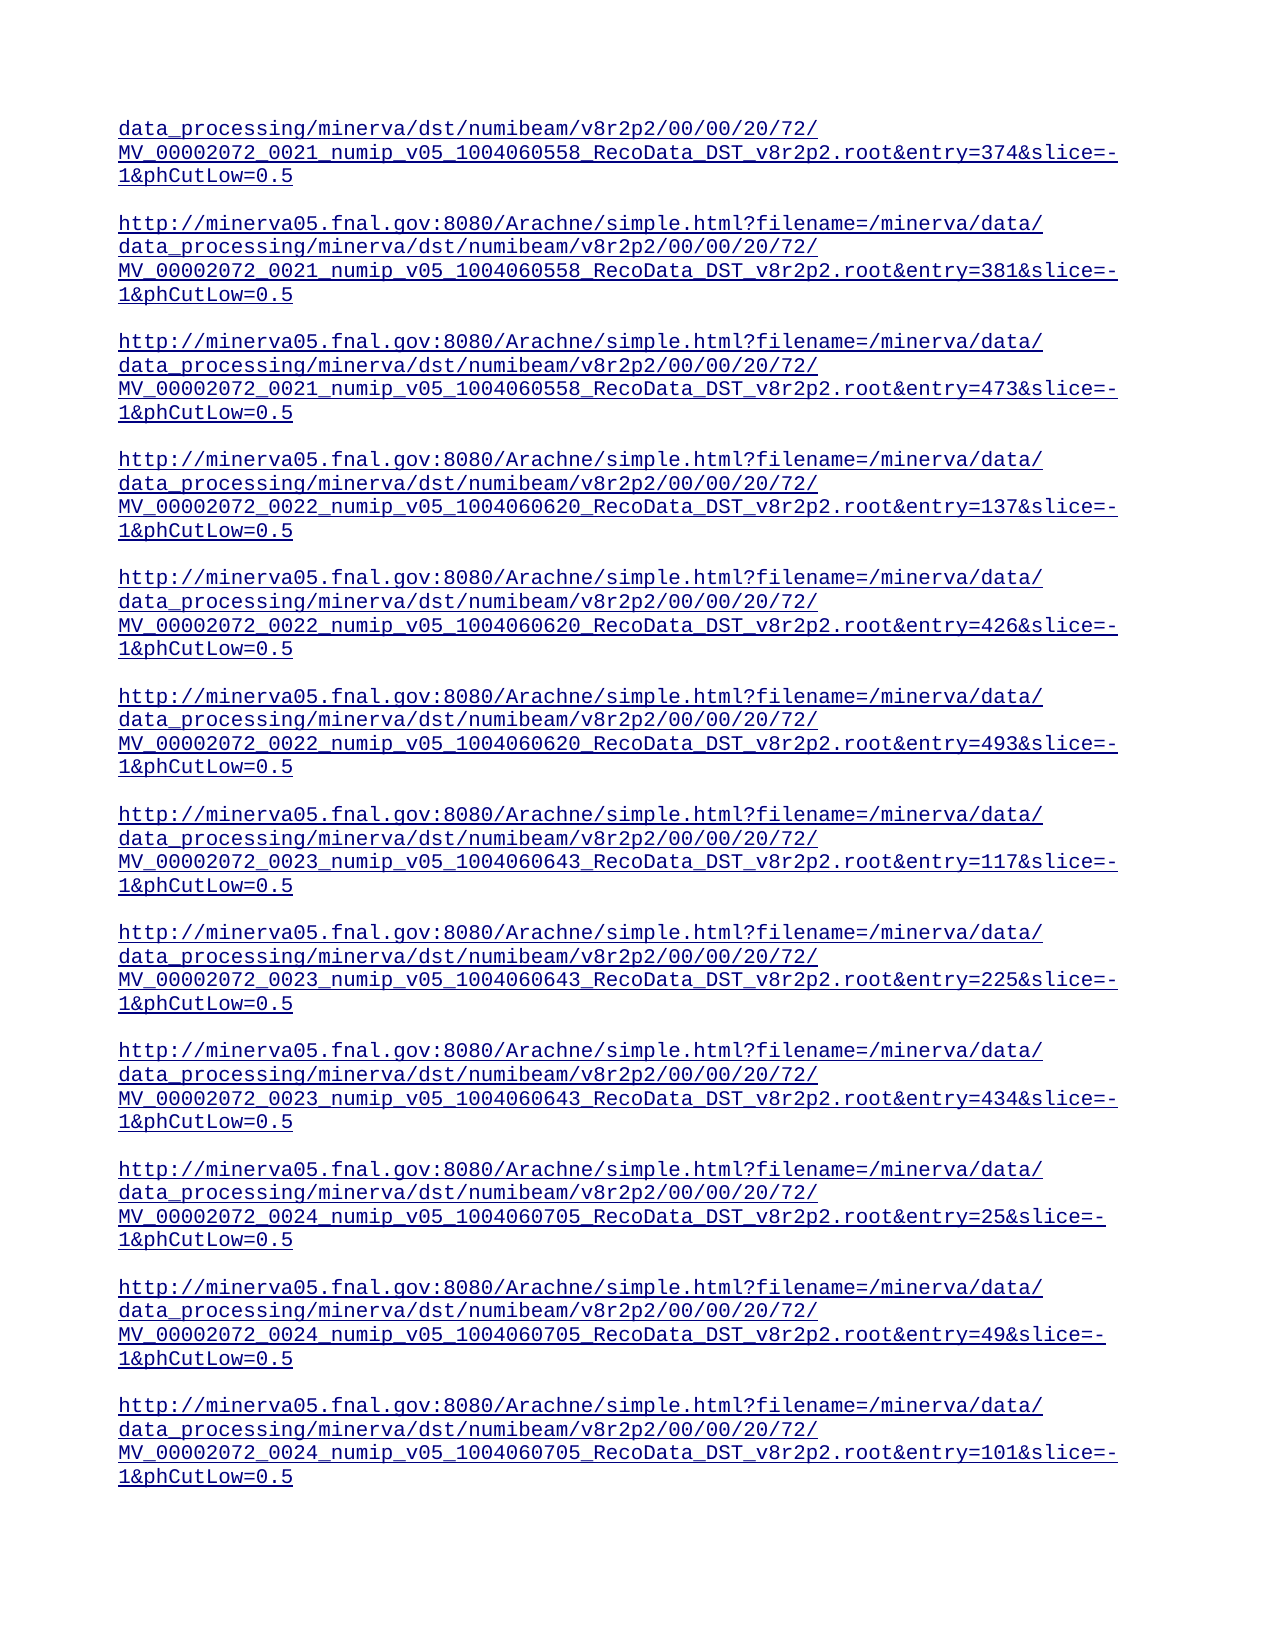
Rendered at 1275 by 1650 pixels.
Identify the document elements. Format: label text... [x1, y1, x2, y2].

text http://minerva05.fnal.gov:8080/Arachne/simple.html?filename=/minerva/data/data_processing/minerva/dst/numibeam/v8r2p2/00/00/20/72/MV_00002072_0021_numip_v05_1004060558_RecoData_DST_v8r2p2.root&entry=473&slice=-1&phCutLow=0.5 [118, 331, 1157, 426]
text http://minerva05.fnal.gov:8080/Arachne/simple.html?filename=/minerva/data/data_processing/minerva/dst/numibeam/v8r2p2/00/00/20/72/MV_00002072_0024_numip_v05_1004060705_RecoData_DST_v8r2p2.root&entry=25&slice=-1&phCutLow=0.5 [118, 1158, 1157, 1253]
text http://minerva05.fnal.gov:8080/Arachne/simple.html?filename=/minerva/data/data_processing/minerva/dst/numibeam/v8r2p2/00/00/20/72/MV_00002072_0023_numip_v05_1004060643_RecoData_DST_v8r2p2.root&entry=117&slice=-1&phCutLow=0.5 [118, 804, 1157, 898]
text http://minerva05.fnal.gov:8080/Arachne/simple.html?filename=/minerva/data/data_processing/minerva/dst/numibeam/v8r2p2/00/00/20/72/MV_00002072_0021_numip_v05_1004060558_RecoData_DST_v8r2p2.root&entry=381&slice=-1&phCutLow=0.5 [118, 213, 1157, 307]
text http://minerva05.fnal.gov:8080/Arachne/simple.html?filename=/minerva/data/data_processing/minerva/dst/numibeam/v8r2p2/00/00/20/72/MV_00002072_0023_numip_v05_1004060643_RecoData_DST_v8r2p2.root&entry=225&slice=-1&phCutLow=0.5 [118, 922, 1157, 1017]
text http://minerva05.fnal.gov:8080/Arachne/simple.html?filename=/minerva/data/data_processing/minerva/dst/numibeam/v8r2p2/00/00/20/72/MV_00002072_0023_numip_v05_1004060643_RecoData_DST_v8r2p2.root&entry=434&slice=-1&phCutLow=0.5 [118, 1040, 1157, 1135]
text http://minerva05.fnal.gov:8080/Arachne/simple.html?filename=/minerva/data/data_processing/minerva/dst/numibeam/v8r2p2/00/00/20/72/MV_00002072_0024_numip_v05_1004060705_RecoData_DST_v8r2p2.root&entry=49&slice=-1&phCutLow=0.5 [118, 1277, 1157, 1371]
text data_processing/minerva/dst/numibeam/v8r2p2/00/00/20/72/MV_00002072_0021_numip_v05_1004060558_RecoData_DST_v8r2p2.root&entry=374&slice=-1&phCutLow=0.5 [118, 118, 1157, 189]
text http://minerva05.fnal.gov:8080/Arachne/simple.html?filename=/minerva/data/data_processing/minerva/dst/numibeam/v8r2p2/00/00/20/72/MV_00002072_0024_numip_v05_1004060705_RecoData_DST_v8r2p2.root&entry=101&slice=-1&phCutLow=0.5 [118, 1395, 1157, 1513]
text http://minerva05.fnal.gov:8080/Arachne/simple.html?filename=/minerva/data/data_processing/minerva/dst/numibeam/v8r2p2/00/00/20/72/MV_00002072_0022_numip_v05_1004060620_RecoData_DST_v8r2p2.root&entry=137&slice=-1&phCutLow=0.5 [118, 449, 1157, 544]
text http://minerva05.fnal.gov:8080/Arachne/simple.html?filename=/minerva/data/data_processing/minerva/dst/numibeam/v8r2p2/00/00/20/72/MV_00002072_0022_numip_v05_1004060620_RecoData_DST_v8r2p2.root&entry=426&slice=-1&phCutLow=0.5 [118, 567, 1157, 662]
text http://minerva05.fnal.gov:8080/Arachne/simple.html?filename=/minerva/data/data_processing/minerva/dst/numibeam/v8r2p2/00/00/20/72/MV_00002072_0022_numip_v05_1004060620_RecoData_DST_v8r2p2.root&entry=493&slice=-1&phCutLow=0.5 [118, 686, 1157, 780]
